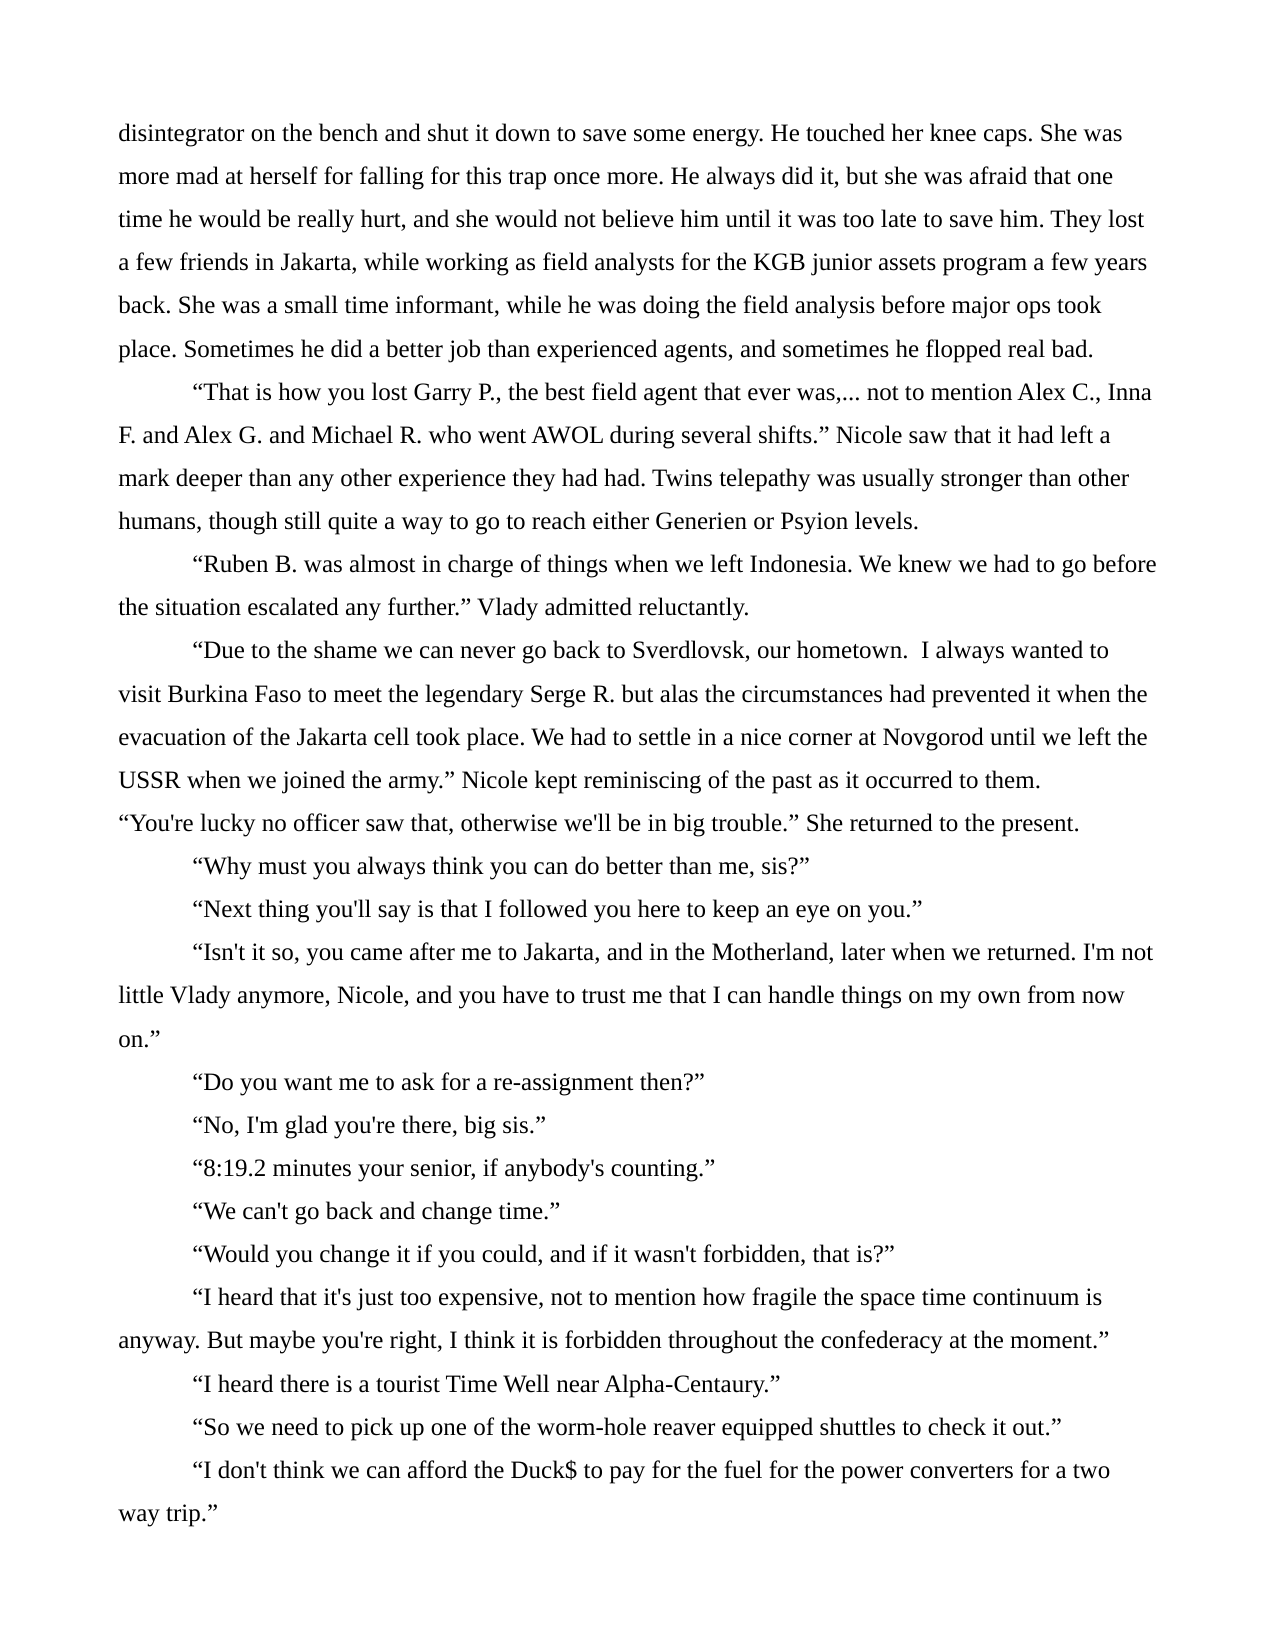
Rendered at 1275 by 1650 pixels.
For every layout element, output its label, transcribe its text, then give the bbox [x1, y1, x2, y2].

text “We can't go back and change time.” [118, 1196, 1157, 1225]
text “I heard that it's just too expensive, not to mention how fragile the space time continuum is anyway. But maybe you're right, I think it is forbidden throughout the confederacy at the moment.” [118, 1282, 1157, 1354]
text “Would you change it if you could, and if it wasn't forbidden, that is?” [118, 1239, 1157, 1268]
text “That is how you lost Garry P., the best field agent that ever was,... not to mention Alex C., Inna F. and Alex G. and Michael R. who went AWOL during several shifts.” Nicole saw that it had left a mark deeper than any other experience they had had. Twins telepathy was usually stronger than other humans, though still quite a way to go to reach either Generien or Psyion levels. [118, 377, 1157, 535]
text “Isn't it so, you came after me to Jakarta, and in the Motherland, later when we returned. I'm not little Vlady anymore, Nicole, and you have to trust me that I can handle things on my own from now on.” [118, 937, 1157, 1052]
text “I heard there is a tourist Time Well near Alpha-Centaury.” [118, 1369, 1157, 1397]
text “8:19.2 minutes your senior, if anybody's counting.” [118, 1153, 1157, 1182]
text “I don't think we can afford the Duck$ to pay for the fuel for the power converters for a two way trip.” [118, 1455, 1157, 1527]
text “No, I'm glad you're there, big sis.” [118, 1110, 1157, 1139]
text “Due to the shame we can never go back to Sverdlovsk, our hometown. I always wanted to visit Burkina Faso to meet the legendary Serge R. but alas the circumstances had prevented it when the evacuation of the Jakarta cell took place. We had to settle in a nice corner at Novgorod until we left the USSR when we joined the army.” Nicole kept reminiscing of the past as it occurred to them. [118, 636, 1157, 794]
text “Why must you always think you can do better than me, sis?” [118, 851, 1157, 880]
text “Next thing you'll say is that I followed you here to keep an eye on you.” [118, 894, 1157, 923]
text “Do you want me to ask for a re-assignment then?” [118, 1067, 1157, 1096]
text “So we need to pick up one of the worm-hole reaver equipped shuttles to check it out.” [118, 1412, 1157, 1441]
text “Ruben B. was almost in charge of things when we left Indonesia. We knew we had to go before the situation escalated any further.” Vlady admitted reluctantly. [118, 549, 1157, 621]
text “You're lucky no officer saw that, otherwise we'll be in big trouble.” She returned to the present. [118, 808, 1157, 837]
text disintegrator on the bench and shut it down to save some energy. He touched her knee caps. She was more mad at herself for falling for this trap once more. He always did it, but she was afraid that one time he would be really hurt, and she would not believe him until it was too late to save him. They lost a few friends in Jakarta, while working as field analysts for the KGB junior assets program a few years back. She was a small time informant, while he was doing the field analysis before major ops took place. Sometimes he did a better job than experienced agents, and sometimes he flopped real bad. [118, 118, 1157, 362]
